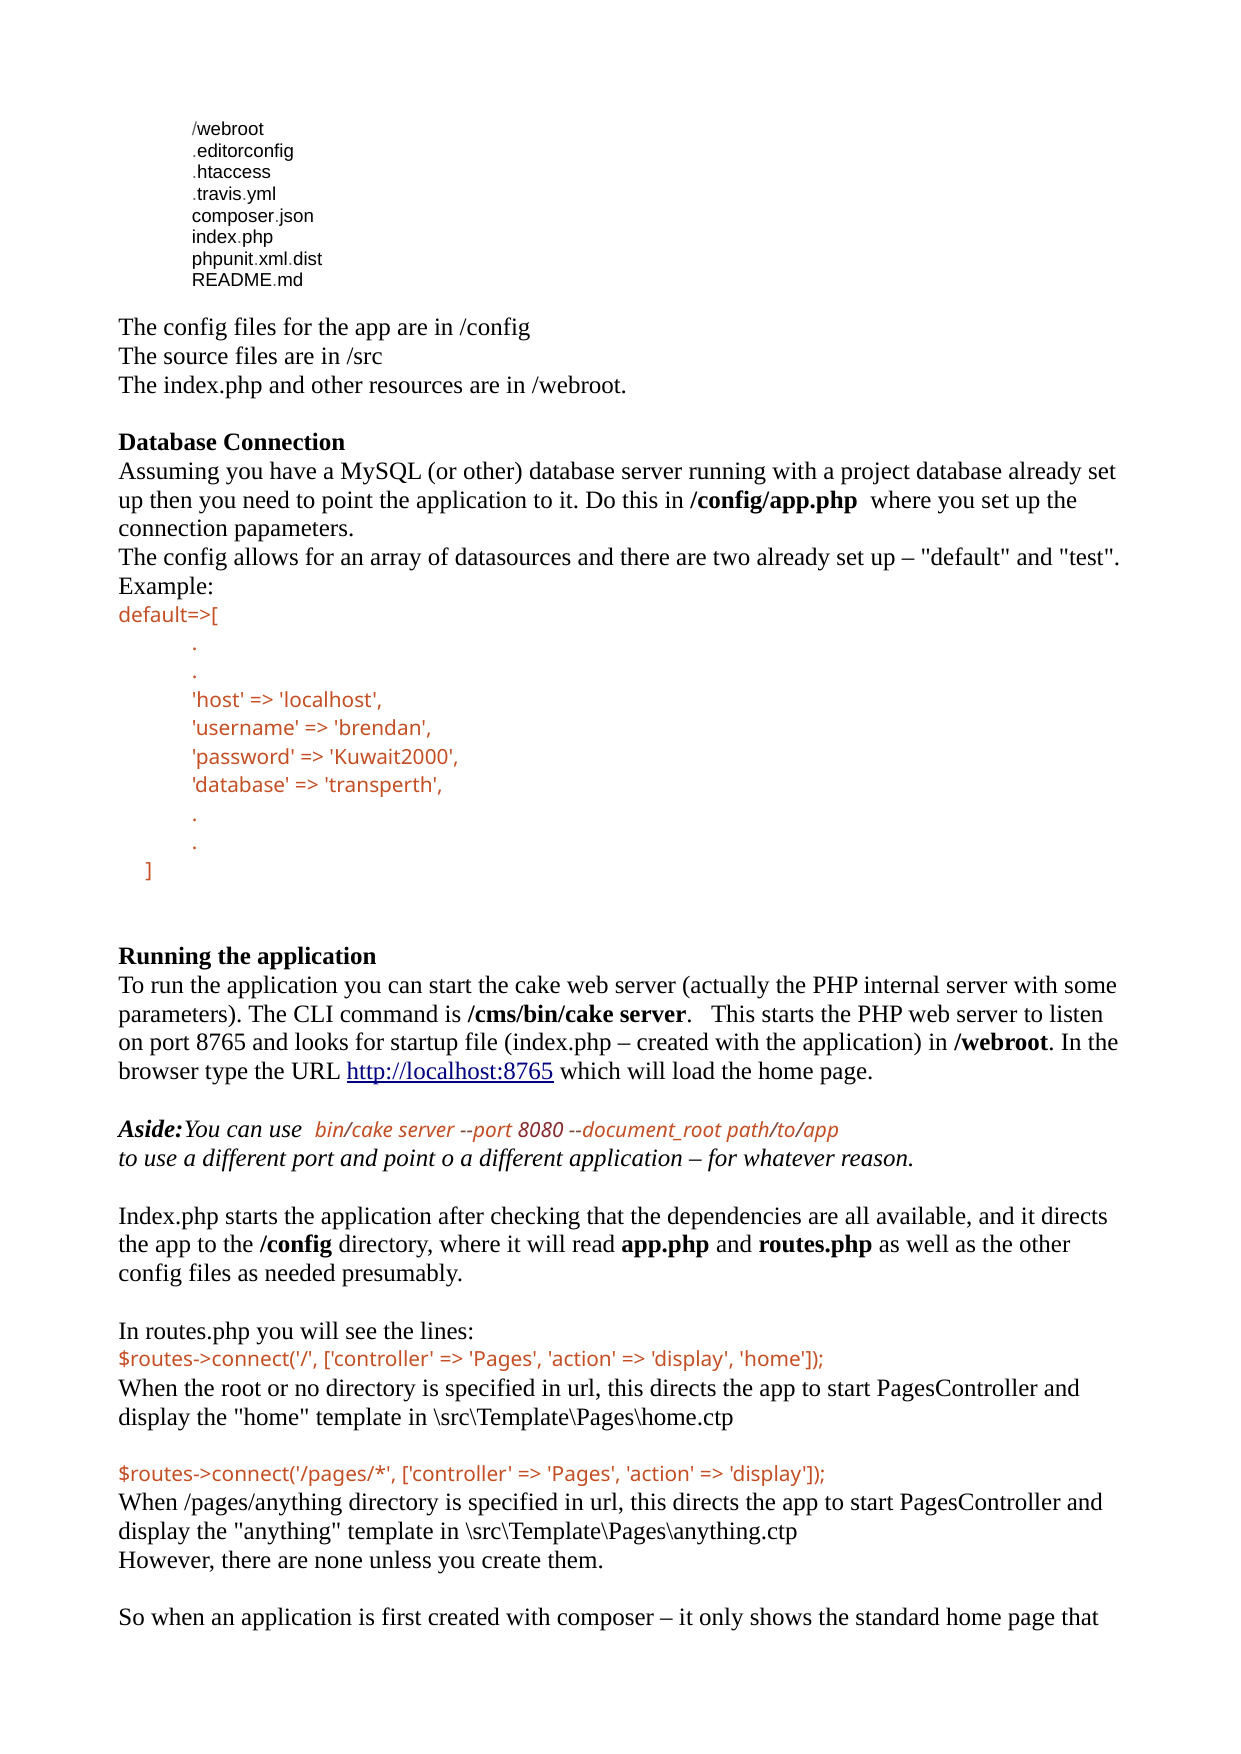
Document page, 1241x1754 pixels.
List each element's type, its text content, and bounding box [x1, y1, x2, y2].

text 'username' => 'brendan', [118, 713, 1122, 742]
text Database Connection [118, 427, 1122, 456]
text In routes.php you will see the lines: [118, 1316, 1122, 1344]
text README.md [118, 269, 1122, 291]
text composer.json [118, 204, 1122, 226]
text . [118, 628, 1122, 657]
text The config allows for an array of datasources and there are two already set up – "default" and "test". Example: [118, 542, 1122, 600]
text ] [118, 856, 1122, 884]
text . [118, 799, 1122, 827]
text phpunit.xml.dist [118, 247, 1122, 269]
text . [118, 827, 1122, 856]
text .travis.yml [118, 183, 1122, 204]
text 'database' => 'transperth', [118, 770, 1122, 799]
text to use a different port and point o a different application – for whatever reason. [118, 1143, 1122, 1172]
text $routes->connect('/', ['controller' => 'Pages', 'action' => 'display', 'home']); [118, 1344, 1122, 1373]
text Index.php starts the application after checking that the dependencies are all available, and it directs the app to the /config directory, where it will read app.php and routes.php as well as the other config files as needed presumably. [118, 1201, 1122, 1287]
text The source files are in /src [118, 341, 1122, 370]
text .editorconfig [118, 140, 1122, 161]
text 'host' => 'localhost', [118, 685, 1122, 713]
text .htaccess [118, 161, 1122, 183]
text When the root or no directory is specified in url, this directs the app to start PagesController and display the "home" template in \src\Template\Pages\home.ctp [118, 1373, 1122, 1430]
text Aside:You can use bin/cake server --port 8080 --document_root path/to/app [118, 1114, 1122, 1143]
text . [118, 657, 1122, 685]
text 'password' => 'Kuwait2000', [118, 742, 1122, 770]
text When /pages/anything directory is specified in url, this directs the app to start PagesController and display the "anything" template in \src\Template\Pages\anything.ctp [118, 1487, 1122, 1545]
text $routes->connect('/pages/*', ['controller' => 'Pages', 'action' => 'display']); [118, 1459, 1122, 1487]
text The config files for the app are in /config [118, 312, 1122, 341]
text Running the application [118, 941, 1122, 970]
text However, there are none unless you create them. [118, 1545, 1122, 1573]
text The index.php and other resources are in /webroot. [118, 370, 1122, 398]
text Assuming you have a MySQL (or other) database server running with a project database already set up then you need to point the application to it. Do this in /config/app.php where you set up the connection papameters. [118, 456, 1122, 542]
text To run the application you can start the cake web server (actually the PHP internal server with some parameters). The CLI command is /cms/bin/cake server. This starts the PHP web server to listen on port 8765 and looks for startup file (index.php – created with the application) in /webroot. In the browser type the URL http://localhost:8765 which will load the home page. [118, 970, 1122, 1085]
text index.php [118, 226, 1122, 247]
text /webroot [118, 118, 1122, 140]
text So when an application is first created with composer – it only shows the standard home page that [118, 1602, 1122, 1631]
text default=>[ [118, 600, 1122, 628]
